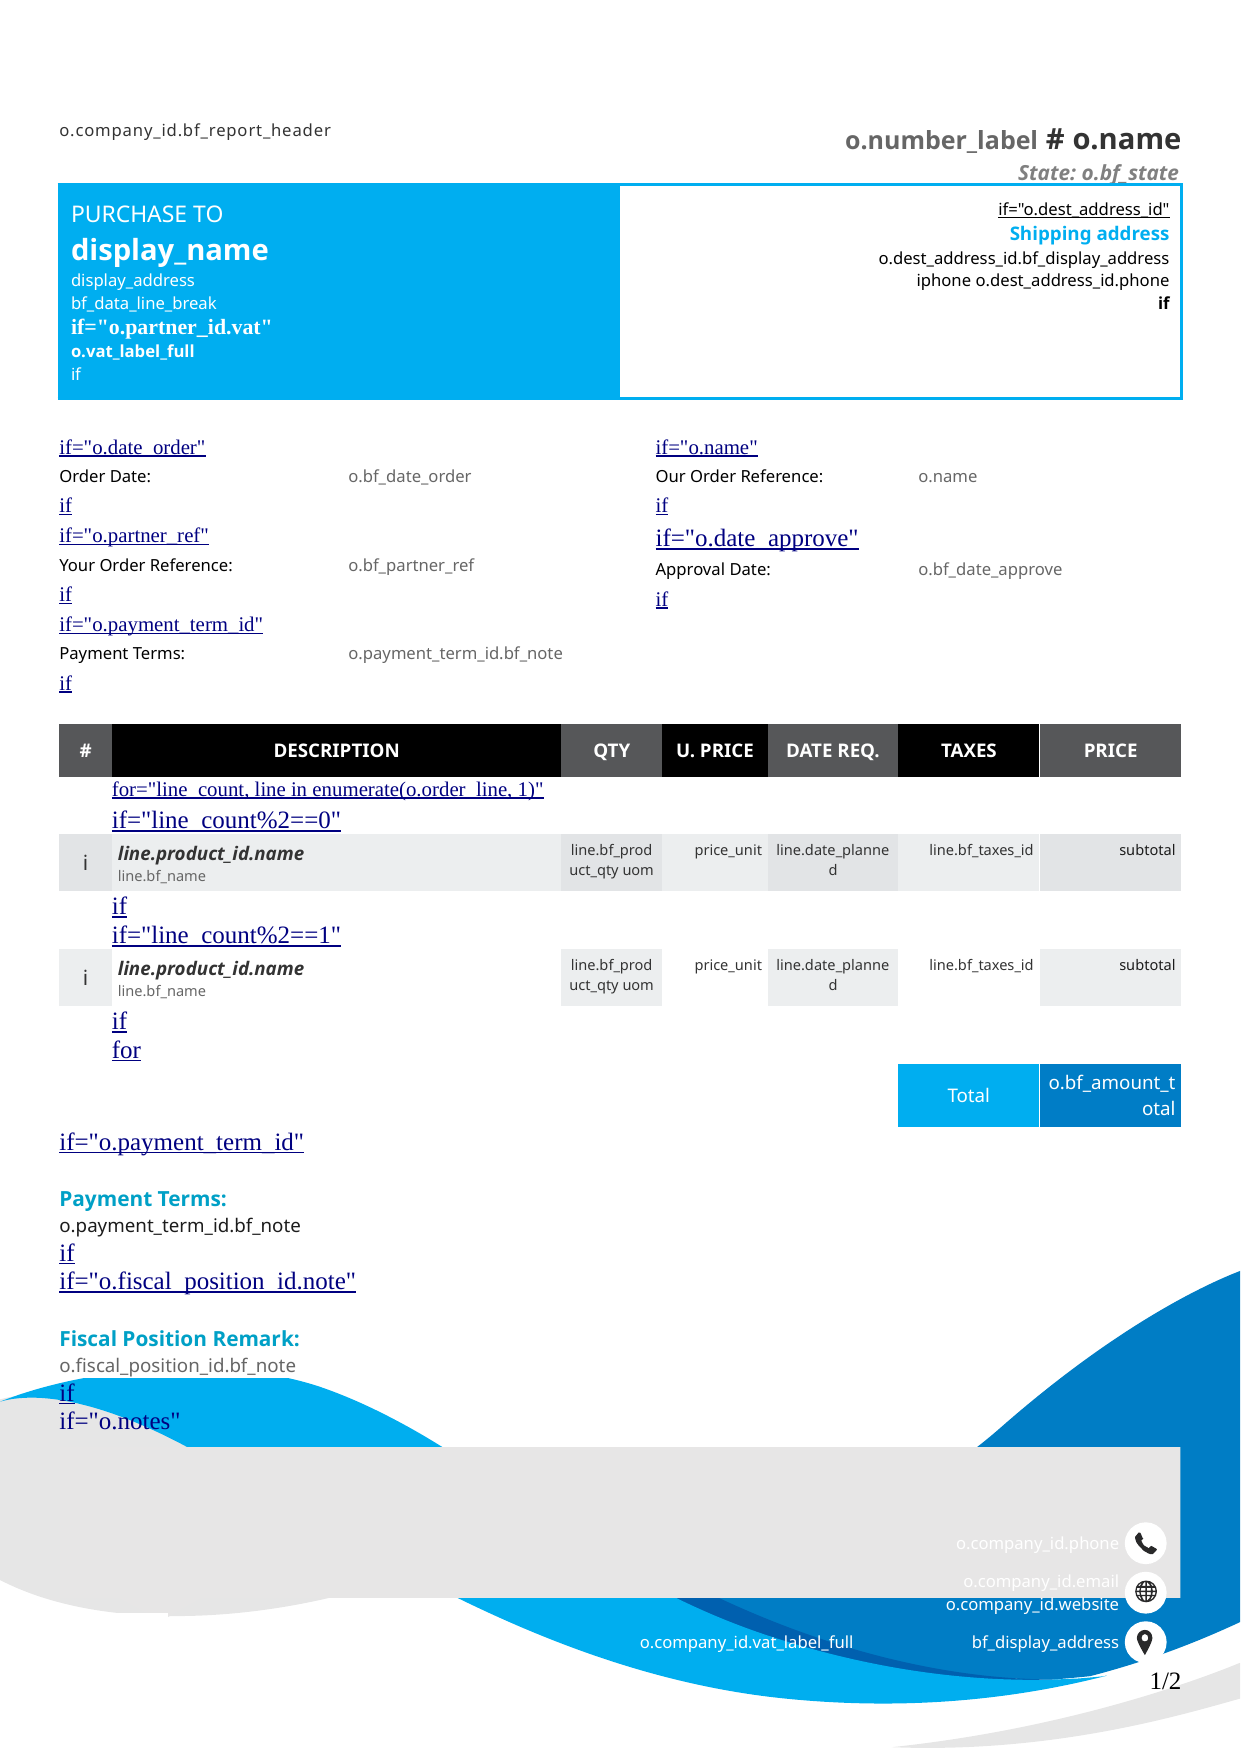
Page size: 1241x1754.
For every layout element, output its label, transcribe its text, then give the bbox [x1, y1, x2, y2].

text Payment Terms: [59, 1184, 1181, 1212]
table_cell o.payment_term_id.bf_note [348, 636, 637, 664]
table_cell if [59, 487, 348, 517]
table_cell [1040, 891, 1181, 920]
table_cell line.bf_product_qty uom [561, 834, 662, 891]
table_cell [1040, 920, 1181, 949]
table_cell [918, 487, 1181, 517]
table_cell [348, 487, 637, 517]
table_cell if="o.partner_ref" [59, 517, 348, 547]
table_header [655, 611, 1181, 695]
text if [293, 1378, 1059, 1406]
text if="o.fiscal_position_id.note" [59, 1266, 1181, 1295]
table_cell o.name [918, 459, 1181, 487]
table_header QTY [561, 724, 662, 777]
table_cell Your Order Reference: [59, 547, 348, 576]
table_header [348, 429, 637, 459]
table_cell [918, 517, 1181, 552]
table_cell [1040, 1006, 1181, 1035]
table_cell [662, 1035, 768, 1064]
table_cell [898, 777, 1039, 805]
table_cell [898, 891, 1039, 920]
table_cell [561, 777, 662, 805]
table_cell Our Order Reference: [655, 459, 918, 487]
table_cell if [59, 665, 348, 694]
table_cell subtotal [1040, 949, 1181, 1006]
table_cell [898, 1006, 1039, 1035]
table_cell [348, 606, 637, 636]
table_cell [561, 891, 662, 920]
table_header [918, 429, 1181, 459]
table_cell [662, 805, 768, 834]
table_cell [59, 920, 112, 949]
table_cell [662, 891, 768, 920]
table_cell [768, 805, 898, 834]
table_header if="o.dest_address_id" Shipping address o.dest_address_id.bf_display_address iphone o.dest_address_id.phone if [620, 186, 1180, 397]
table_cell [348, 576, 637, 606]
table_cell [59, 1006, 112, 1035]
table_cell [662, 1064, 768, 1127]
table_cell if="line_count%2==0" [112, 805, 561, 834]
table_cell line.bf_taxes_id [898, 949, 1039, 1006]
table_cell if="o.payment_term_id" [59, 606, 348, 636]
table_header DESCRIPTION [112, 724, 561, 777]
table_cell [561, 1006, 662, 1035]
table_header PURCHASE TO display_name display_address bf_data_line_break if="o.partner_id.vat" o.vat_label_full if [61, 186, 620, 397]
table_cell [348, 517, 637, 547]
table_cell [768, 1006, 898, 1035]
table_cell line.date_planned [768, 949, 898, 1006]
table_header if="o.date_order" [59, 429, 348, 459]
table_header U. PRICE [662, 724, 768, 777]
table_cell for [112, 1035, 561, 1064]
table_cell if [655, 487, 918, 517]
table_cell o.bf_date_order [348, 459, 637, 487]
table_cell [1040, 777, 1181, 805]
table_cell Approval Date: [655, 552, 918, 581]
table_cell [59, 777, 112, 805]
table_cell [561, 1064, 662, 1127]
text if [59, 1378, 79, 1383]
table_cell [662, 777, 768, 805]
table_cell [768, 1064, 898, 1127]
table_header TAXES [898, 724, 1039, 777]
table_cell [768, 1035, 898, 1064]
table_cell o.bf_amount_total [1040, 1064, 1181, 1127]
table_cell line.product_id.name line.bf_name [112, 834, 561, 891]
text if="o.payment_term_id" [59, 1127, 1181, 1155]
table_cell [59, 1064, 112, 1127]
text Fiscal Position Remark: [59, 1324, 1136, 1352]
table_cell [112, 1064, 561, 1127]
text o.fiscal_position_id.bf_note [59, 1352, 1094, 1378]
table_cell if [112, 891, 561, 920]
table_cell [59, 805, 112, 834]
table_header PRICE [1040, 724, 1181, 777]
table_cell i [59, 834, 112, 891]
table_cell [662, 1006, 768, 1035]
table_header DATE REQ. [768, 724, 898, 777]
table_cell [898, 920, 1039, 949]
table_cell [898, 805, 1039, 834]
table_cell [662, 920, 768, 949]
table_cell [1040, 805, 1181, 834]
table_cell line.bf_product_qty uom [561, 949, 662, 1006]
table_cell [561, 1035, 662, 1064]
table_cell if="o.date_approve" [655, 517, 918, 552]
text if [59, 1238, 1181, 1266]
table_cell price_unit [662, 834, 768, 891]
table_cell Payment Terms: [59, 636, 348, 664]
table_cell subtotal [1040, 834, 1181, 891]
text o.payment_term_id.bf_note [59, 1212, 1181, 1238]
table_cell o.bf_date_approve [918, 552, 1181, 581]
table_cell [561, 920, 662, 949]
table_cell o.bf_partner_ref [348, 547, 637, 576]
table_cell [561, 805, 662, 834]
table_header [637, 429, 655, 695]
table_cell Total [898, 1064, 1039, 1127]
table_cell price_unit [662, 949, 768, 1006]
table_cell for="line_count, line in enumerate(o.order_line, 1)" [112, 777, 561, 805]
table_cell line.product_id.name line.bf_name [112, 949, 561, 1006]
table_cell [348, 665, 637, 694]
table_cell if="line_count%2==1" [112, 920, 561, 949]
table_cell if [655, 581, 918, 611]
table_cell [59, 1035, 112, 1064]
table_cell i [59, 949, 112, 1006]
table_header # [59, 724, 112, 777]
table_cell line.bf_taxes_id [898, 834, 1039, 891]
table_cell line.date_planned [768, 834, 898, 891]
table_cell [768, 920, 898, 949]
table_cell [898, 1035, 1039, 1064]
table_cell [918, 581, 1181, 611]
table_cell if [112, 1006, 561, 1035]
table_header if="o.name" [655, 429, 918, 459]
table_cell [59, 891, 112, 920]
table_cell if [59, 576, 348, 606]
text if="o.notes" [370, 1406, 1024, 1435]
table_cell [1040, 1035, 1181, 1064]
table_cell [768, 891, 898, 920]
table_cell Order Date: [59, 459, 348, 487]
table_cell [768, 777, 898, 805]
